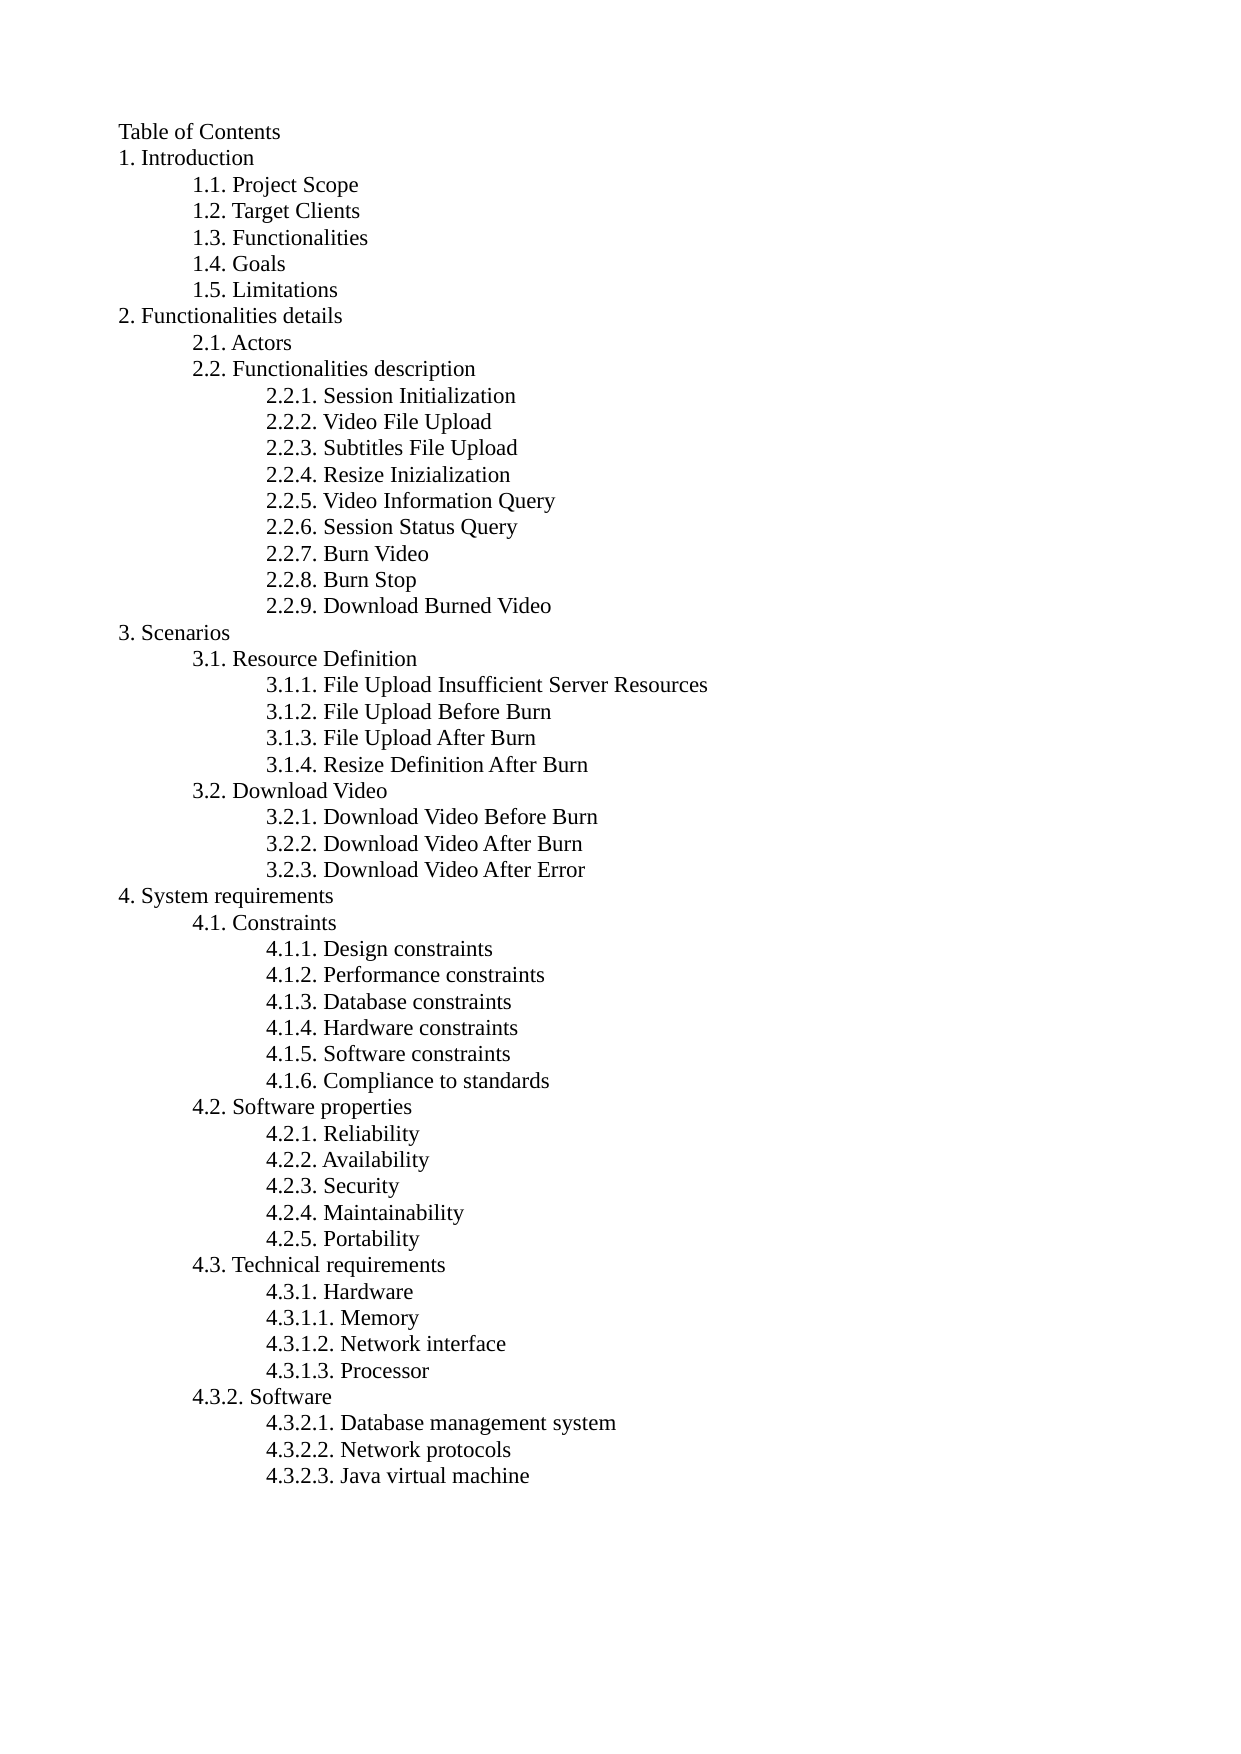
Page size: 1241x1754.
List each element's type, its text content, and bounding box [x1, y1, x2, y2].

text 1.2. Target Clients [118, 197, 1122, 223]
text Table of Contents [118, 118, 1122, 144]
text 4.1.2. Performance constraints [118, 961, 1122, 988]
text 2. Functionalities details [118, 303, 1122, 329]
text 1.5. Limitations [118, 276, 1122, 303]
text 3.1.3. File Upload After Burn [118, 724, 1122, 751]
text 4.2.2. Availability [118, 1146, 1122, 1172]
text 4.2.5. Portability [118, 1225, 1122, 1251]
text 4.3.1.2. Network interface [118, 1330, 1122, 1357]
text 4.3.1.3. Processor [118, 1357, 1122, 1383]
text 2.2.9. Download Burned Video [118, 592, 1122, 619]
text 4.1. Constraints [118, 909, 1122, 935]
text 4.2.3. Security [118, 1172, 1122, 1199]
text 4.3.1. Hardware [118, 1278, 1122, 1304]
text 1.4. Goals [118, 250, 1122, 276]
text 3.2. Download Video [118, 777, 1122, 803]
text 1. Introduction [118, 144, 1122, 171]
text 4.3.2. Software [118, 1383, 1122, 1409]
text 4.2.4. Maintainability [118, 1199, 1122, 1225]
text 2.2.2. Video File Upload [118, 408, 1122, 434]
text 2.2.1. Session Initialization [118, 382, 1122, 408]
text 2.2.8. Burn Stop [118, 566, 1122, 592]
text 4.3.2.2. Network protocols [118, 1436, 1122, 1462]
text 2.2.7. Burn Video [118, 540, 1122, 566]
text 4.3. Technical requirements [118, 1251, 1122, 1278]
text 2.2.5. Video Information Query [118, 487, 1122, 513]
text 2.2.3. Subtitles File Upload [118, 434, 1122, 461]
text 4.3.2.1. Database management system [118, 1409, 1122, 1436]
text 4.1.6. Compliance to standards [118, 1067, 1122, 1093]
text 3.2.1. Download Video Before Burn [118, 803, 1122, 830]
text 4.1.1. Design constraints [118, 935, 1122, 961]
text 4.2.1. Reliability [118, 1119, 1122, 1146]
text 2.2. Functionalities description [118, 355, 1122, 382]
text 1.3. Functionalities [118, 223, 1122, 250]
text 3. Scenarios [118, 619, 1122, 645]
text 3.2.3. Download Video After Error [118, 856, 1122, 882]
text 4.2. Software properties [118, 1093, 1122, 1119]
text 3.1.1. File Upload Insufficient Server Resources [118, 672, 1122, 698]
text 4.1.4. Hardware constraints [118, 1014, 1122, 1041]
text 2.2.6. Session Status Query [118, 513, 1122, 540]
text 4.3.1.1. Memory [118, 1304, 1122, 1330]
text 3.1.2. File Upload Before Burn [118, 698, 1122, 724]
text 3.1. Resource Definition [118, 645, 1122, 672]
text 2.2.4. Resize Inizialization [118, 461, 1122, 487]
text 1.1. Project Scope [118, 171, 1122, 197]
text 4.1.5. Software constraints [118, 1041, 1122, 1067]
text 2.1. Actors [118, 329, 1122, 355]
text 3.2.2. Download Video After Burn [118, 830, 1122, 856]
text 4. System requirements [118, 882, 1122, 909]
text 4.3.2.3. Java virtual machine [118, 1462, 1122, 1488]
text 4.1.3. Database constraints [118, 988, 1122, 1014]
text 3.1.4. Resize Definition After Burn [118, 751, 1122, 777]
